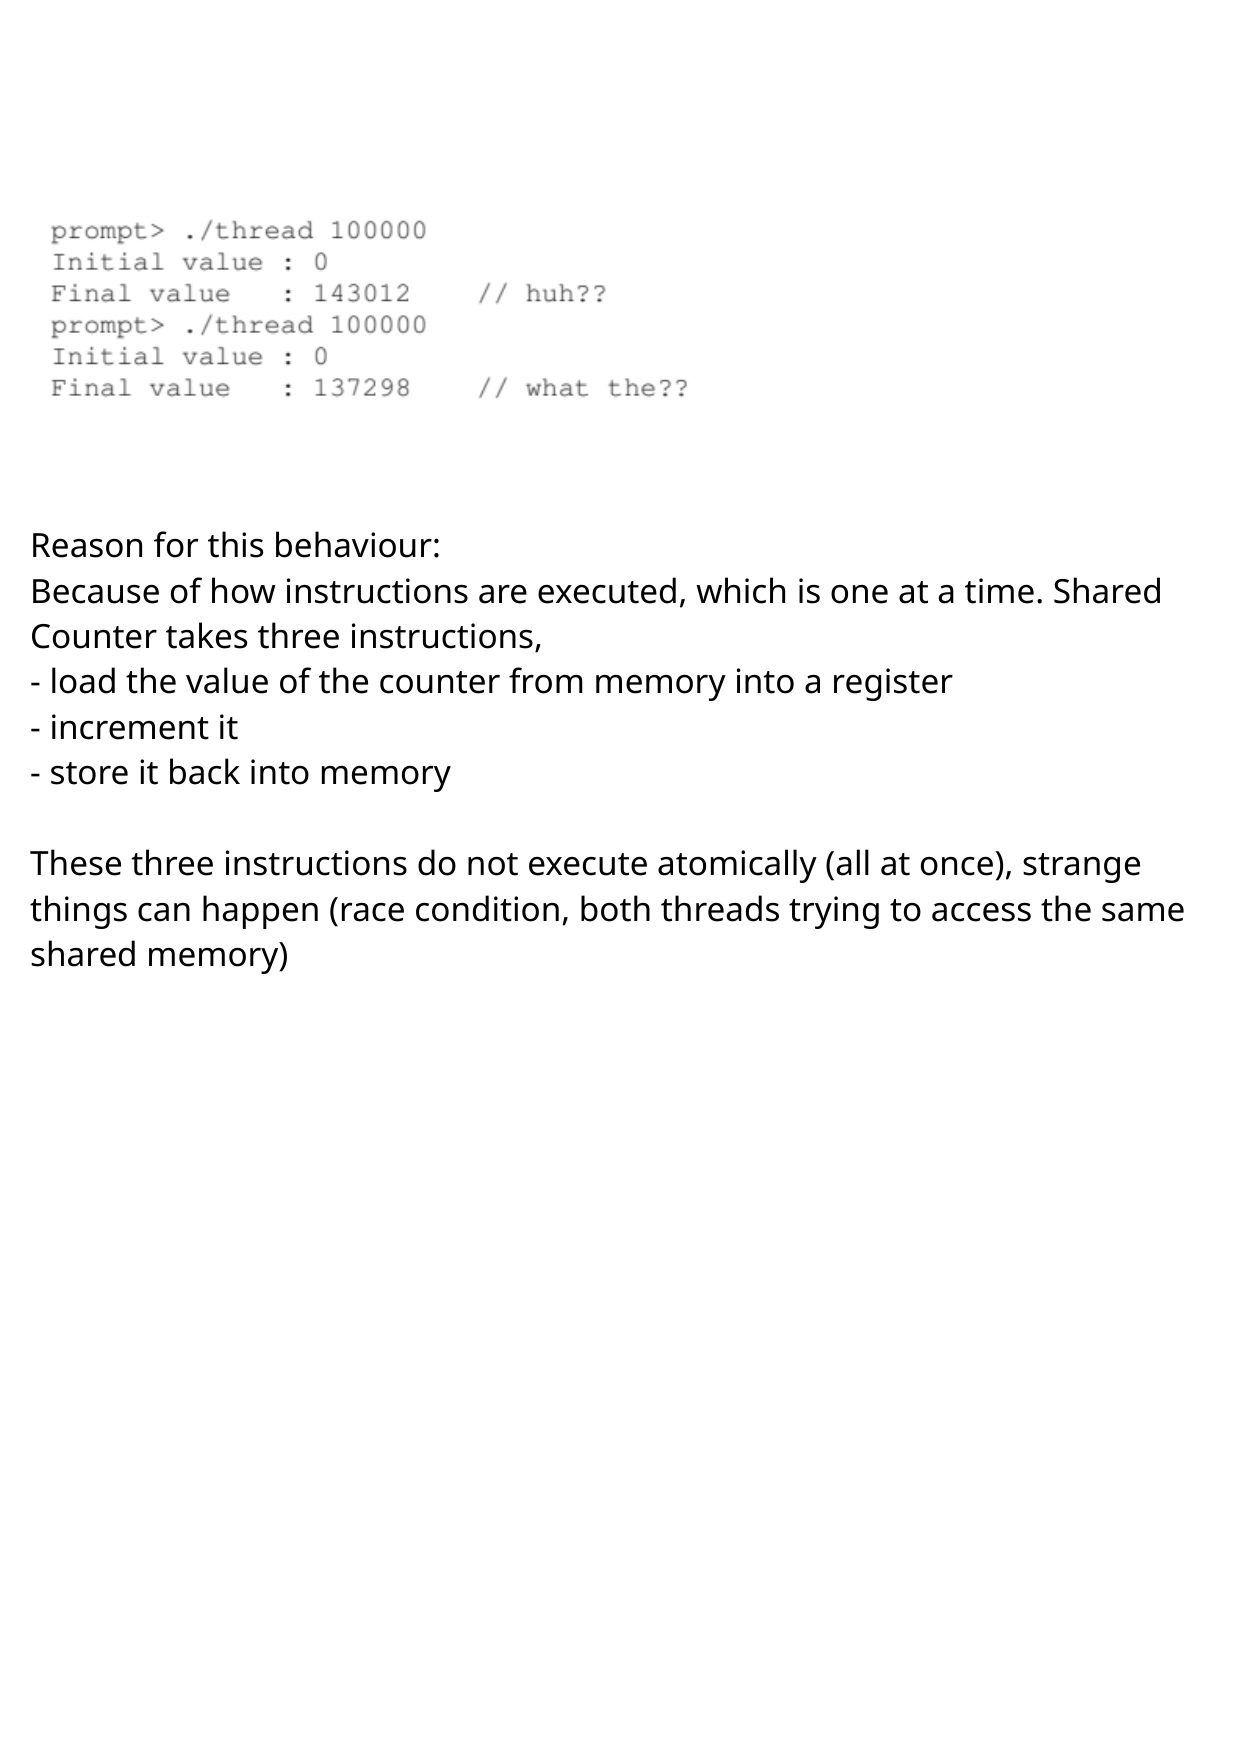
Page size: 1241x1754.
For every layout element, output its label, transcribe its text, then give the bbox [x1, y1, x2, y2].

subtitle Because of how instructions are executed, which is one at a time. Shared Counter takes three instructions, [30, 567, 1211, 658]
subtitle - load the value of the counter from memory into a register [30, 658, 1211, 704]
picture [33, 208, 712, 418]
subtitle These three instructions do not execute atomically (all at once), strange things can happen (race condition, both threads trying to access the same shared memory) [30, 840, 1211, 976]
subtitle - increment it [30, 704, 1211, 749]
subtitle Reason for this behaviour: [30, 522, 1211, 567]
subtitle - store it back into memory [30, 749, 1211, 794]
